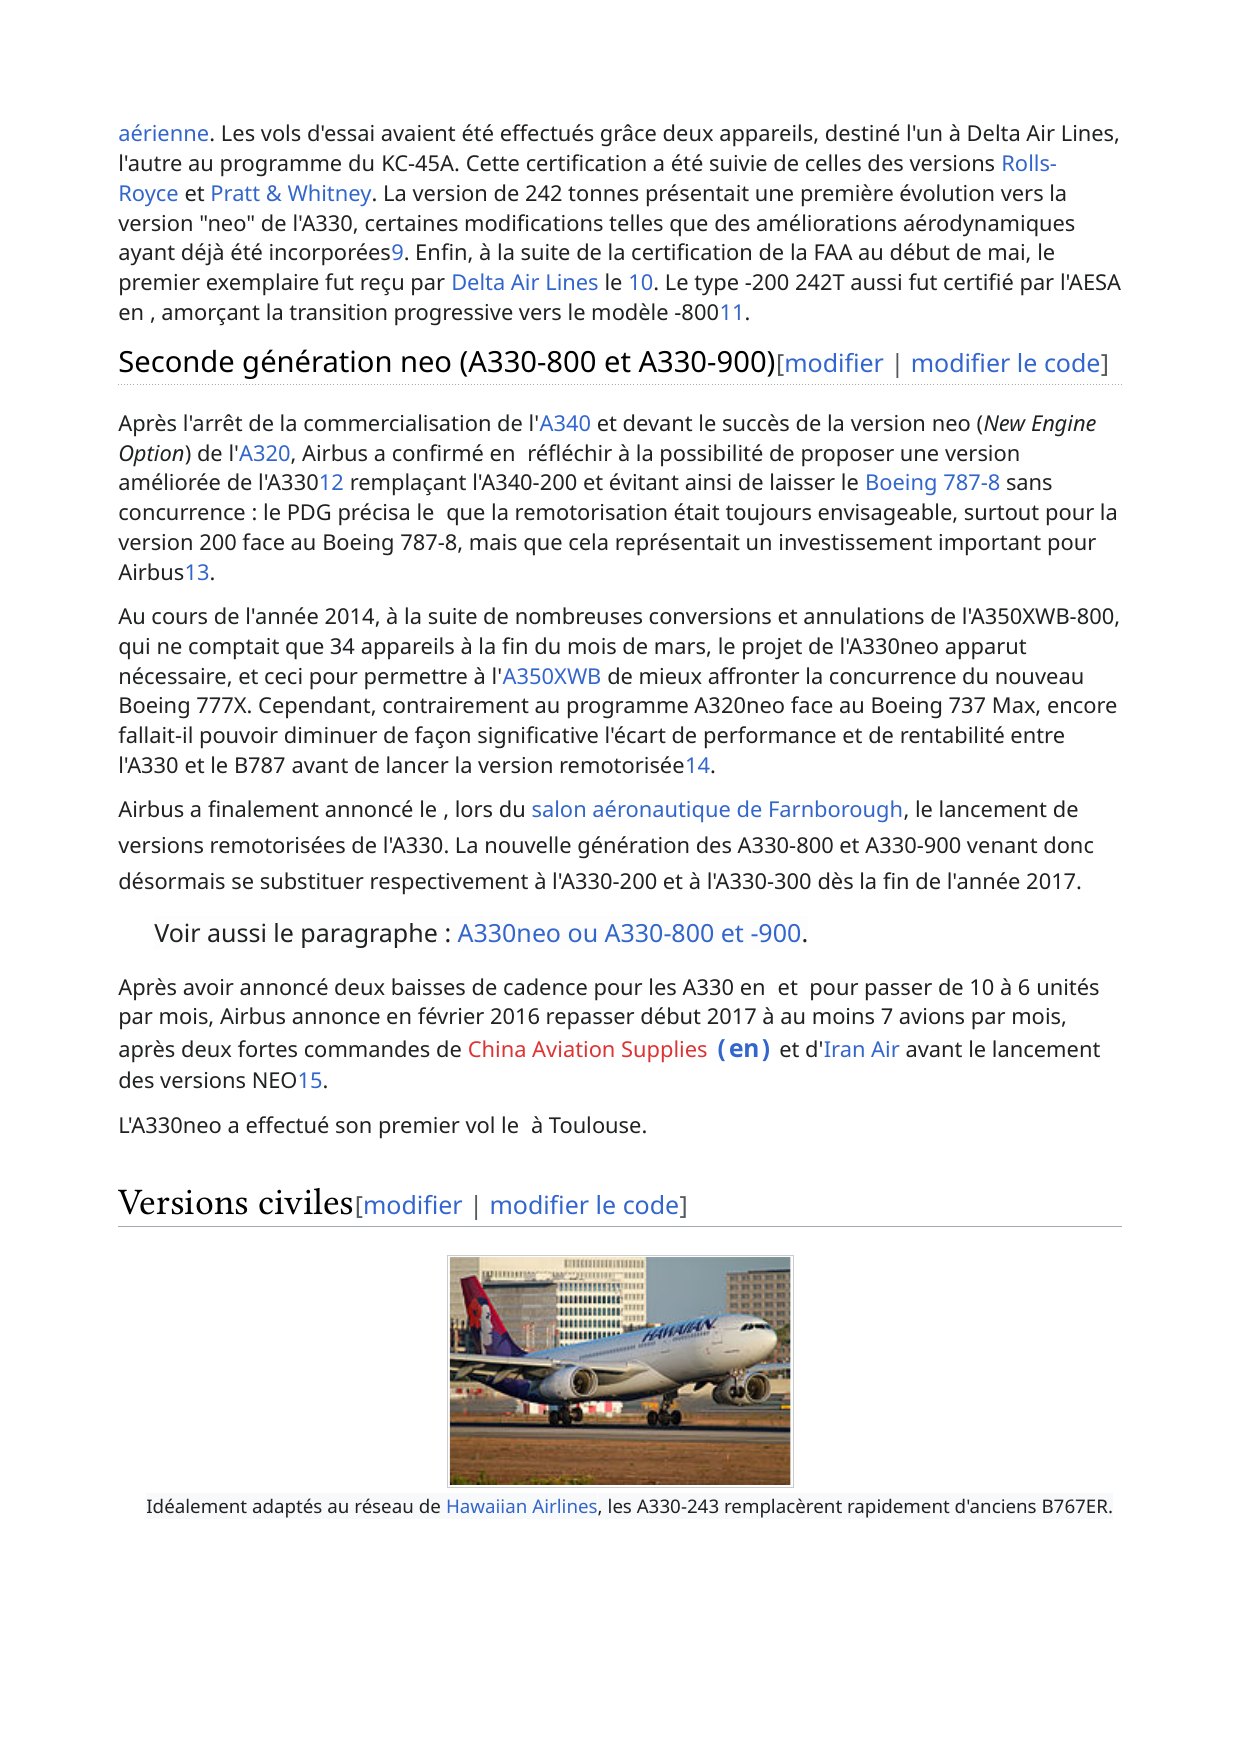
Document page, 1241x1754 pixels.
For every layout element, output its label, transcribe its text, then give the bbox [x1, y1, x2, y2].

subtitle Seconde génération neo (A330-800 et A330-900)[modifier | modifier le code] [118, 341, 1122, 384]
text Airbus a finalement annoncé le , lors du salon aéronautique de Farnborough, le lancement de versions remotorisées de l'A330. La nouvelle génération des A330-800 et A330-900 venant donc désormais se substituer respectivement à l'A330-200 et à l'A330-300 dès la fin de l'année 2017. [118, 794, 1122, 896]
text Après l'arrêt de la commercialisation de l'A340 et devant le succès de la version neo (New Engine Option) de l'A320, Airbus a confirmé en réfléchir à la possibilité de proposer une version améliorée de l'A33012 remplaçant l'A340-200 et évitant ainsi de laisser le Boeing 787-8 sans concurrence : le PDG précisa le que la remotorisation était toujours envisageable, surtout pour la version 200 face au Boeing 787-8, mais que cela représentait un investissement important pour Airbus13. [118, 408, 1122, 586]
text Au cours de l'année 2014, à la suite de nombreuses conversions et annulations de l'A350XWB-800, qui ne comptait que 34 appareils à la fin du mois de mars, le projet de l'A330neo apparut nécessaire, et ceci pour permettre à l'A350XWB de mieux affronter la concurrence du nouveau Boeing 777X. Cependant, contrairement au programme A320neo face au Boeing 737 Max, encore fallait-il pouvoir diminuer de façon significative l'écart de performance et de rentabilité entre l'A330 et le B787 avant de lancer la version remotorisée14. [118, 601, 1122, 780]
subtitle Versions civiles[modifier | modifier le code] [118, 1181, 1122, 1226]
text L'A330neo a effectué son premier vol le à Toulouse. [118, 1109, 1122, 1139]
text aérienne. Les vols d'essai avaient été effectués grâce deux appareils, destiné l'un à Delta Air Lines, l'autre au programme du KC-45A. Cette certification a été suivie de celles des versions Rolls-Royce et Pratt & Whitney. La version de 242 tonnes présentait une première évolution vers la version "neo" de l'A330, certaines modifications telles que des améliorations aérodynamiques ayant déjà été incorporées9. Enfin, à la suite de la certification de la FAA au début de mai, le premier exemplaire fut reçu par Delta Air Lines le 10. Le type -200 242T aussi fut certifié par l'AESA en , amorçant la transition progressive vers le modèle -80011. [118, 118, 1122, 327]
text Idéalement adaptés au réseau de Hawaiian Airlines, les A330-243 remplacèrent rapidement d'anciens B767ER. [123, 1493, 1122, 1519]
text Voir aussi le paragraphe : A330neo ou A330-800 et -900. [118, 916, 1122, 950]
picture [449, 1257, 791, 1485]
text Après avoir annoncé deux baisses de cadence pour les A330 en et pour passer de 10 à 6 unités par mois, Airbus annonce en février 2016 repasser début 2017 à au moins 7 avions par mois, après deux fortes commandes de China Aviation Supplies (en) et d'Iran Air avant le lancement des versions NEO15. [118, 972, 1122, 1095]
